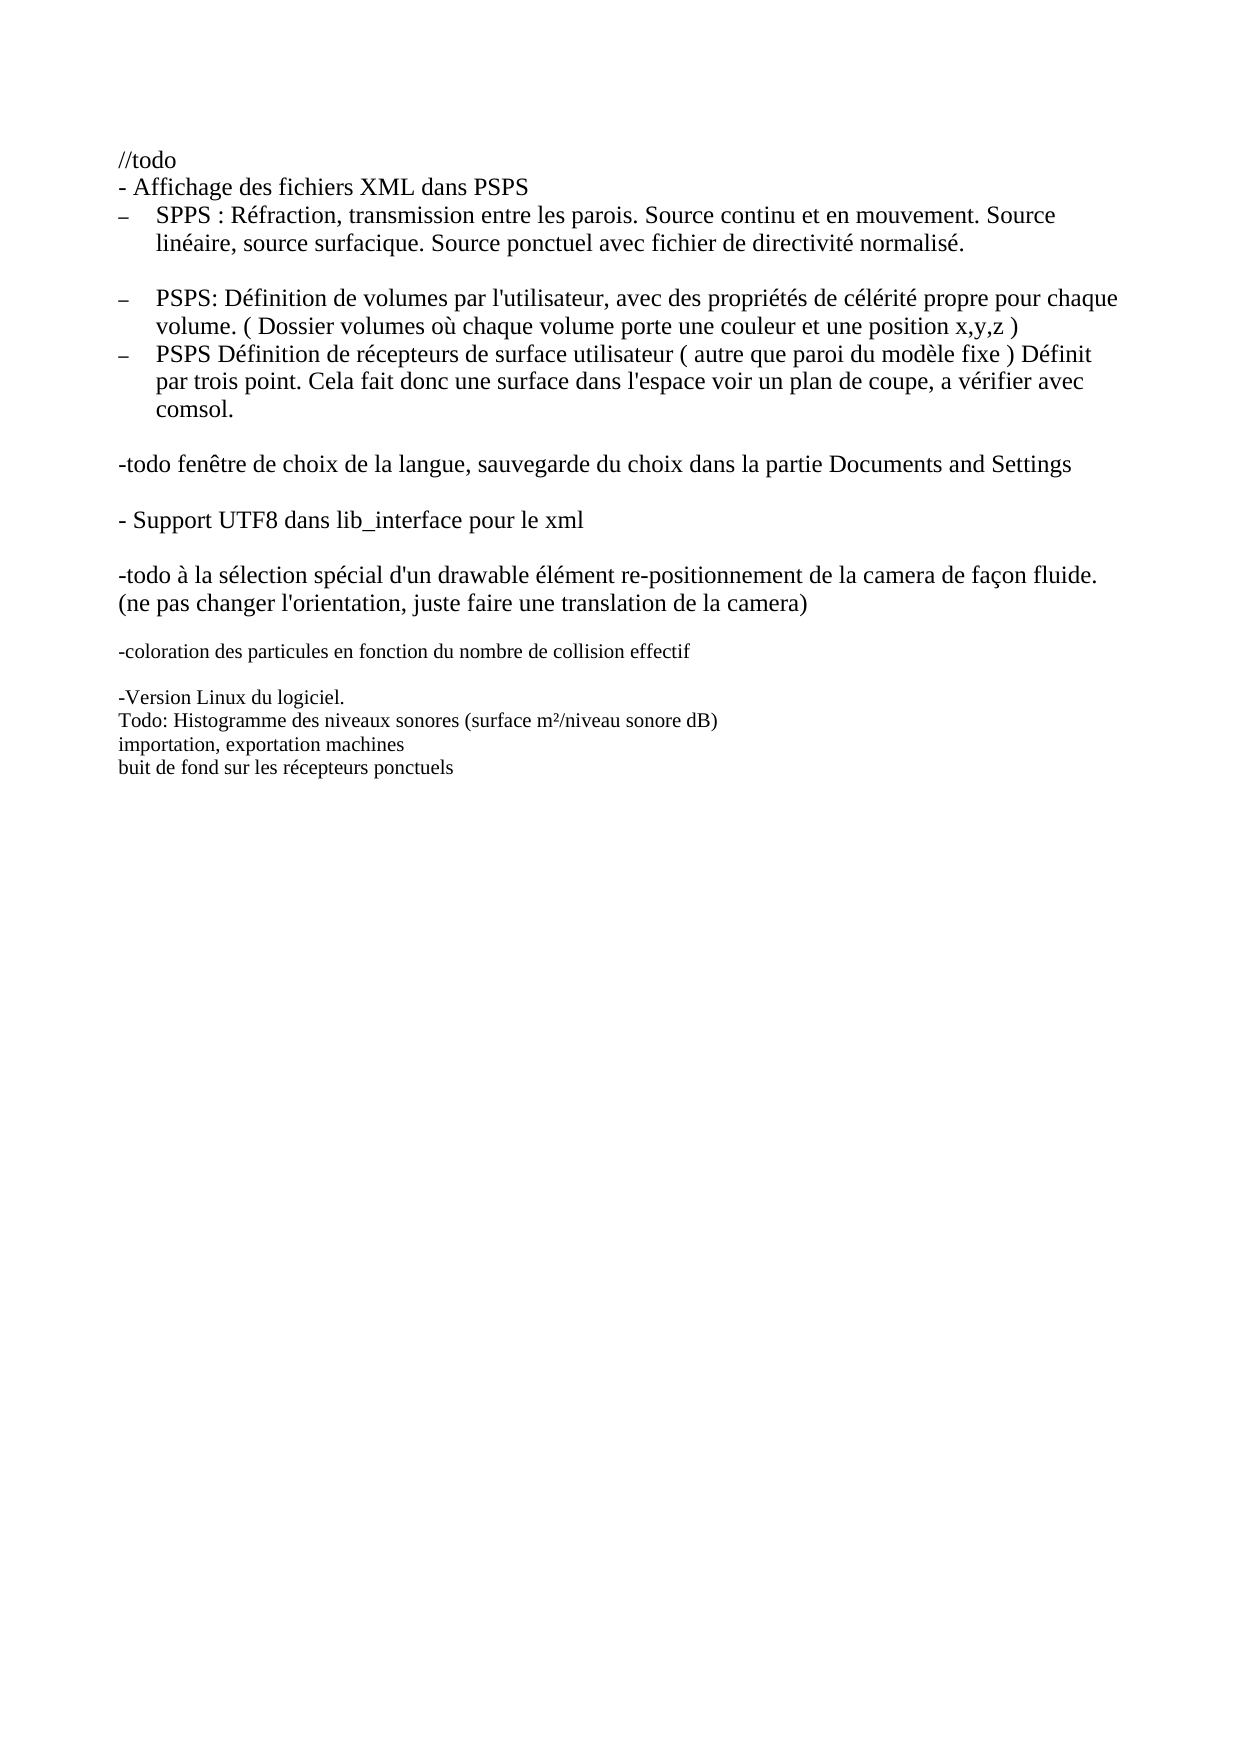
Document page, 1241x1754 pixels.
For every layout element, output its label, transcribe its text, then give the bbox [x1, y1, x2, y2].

text -Version Linux du logiciel. [118, 686, 1122, 709]
text //todo [118, 146, 1122, 173]
text - Support UTF8 dans lib_interface pour le xml [118, 506, 1122, 534]
list PSPS Définition de récepteurs de surface utilisateur ( autre que paroi du modèle fixe ) Définit par trois point. Cela fait donc une surface dans l'espace voir un plan de coupe, a vérifier avec comsol. [118, 340, 1122, 423]
text Todo: Histogramme des niveaux sonores (surface m²/niveau sonore dB) [118, 709, 1122, 732]
text -todo fenêtre de choix de la langue, sauvegarde du choix dans la partie Documents and Settings [118, 451, 1122, 478]
text importation, exportation machines [118, 732, 1122, 756]
list PSPS: Définition de volumes par l'utilisateur, avec des propriétés de célérité propre pour chaque volume. ( Dossier volumes où chaque volume porte une couleur et une position x,y,z ) [118, 284, 1122, 340]
text -todo à la sélection spécial d'un drawable élément re-positionnement de la camera de façon fluide.(ne pas changer l'orientation, juste faire une translation de la camera) [118, 561, 1122, 617]
text -coloration des particules en fonction du nombre de collision effectif [118, 640, 1122, 663]
text - Affichage des fichiers XML dans PSPS [118, 173, 1122, 201]
text buit de fond sur les récepteurs ponctuels [118, 756, 1122, 779]
list SPPS : Réfraction, transmission entre les parois. Source continu et en mouvement. Source linéaire, source surfacique. Source ponctuel avec fichier de directivité normalisé. [118, 201, 1122, 257]
